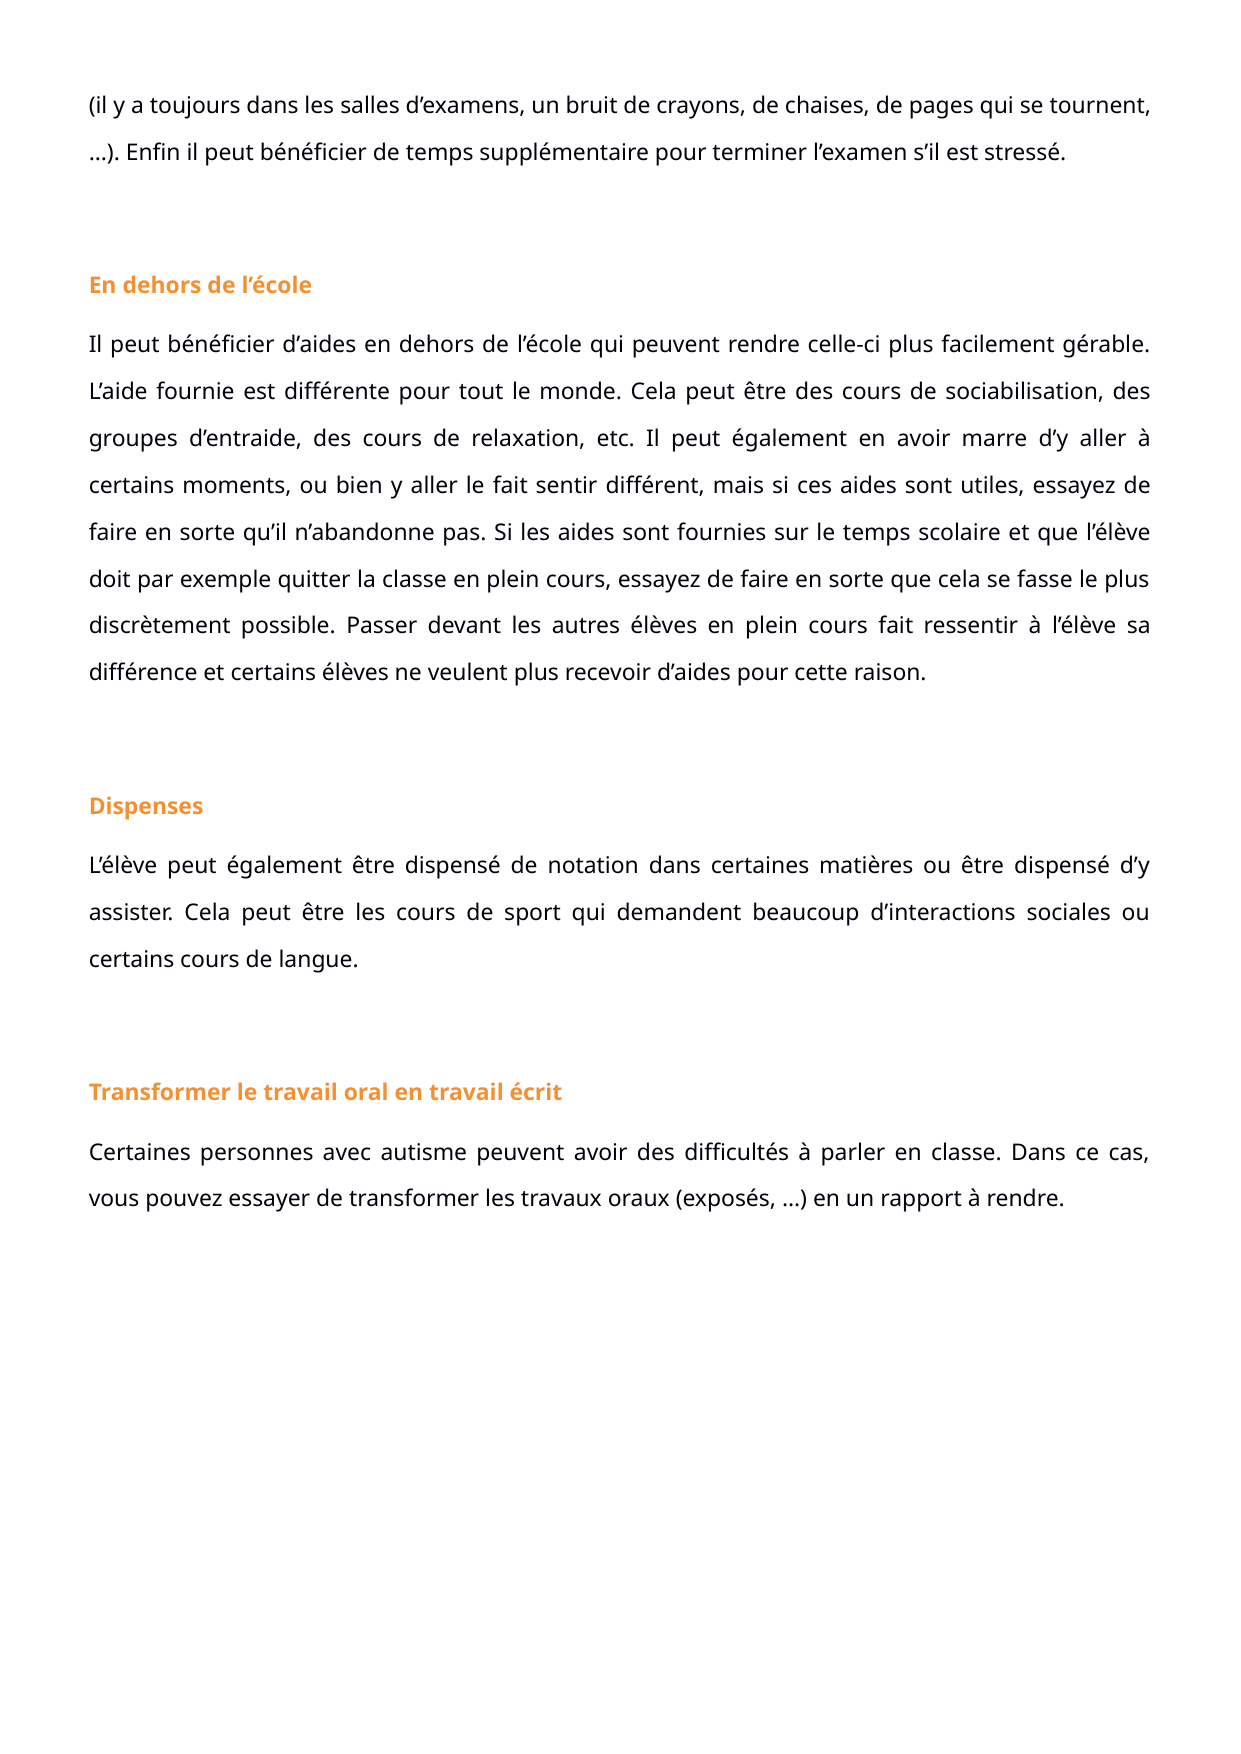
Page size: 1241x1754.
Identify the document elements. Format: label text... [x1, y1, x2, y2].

text Il peut bénéficier d’aides en dehors de l’école qui peuvent rendre celle-ci plus facilement gérable. L’aide fournie est différente pour tout le monde. Cela peut être des cours de sociabilisation, des groupes d’entraide, des cours de relaxation, etc. Il peut également en avoir marre d’y aller à certains moments, ou bien y aller le fait sentir différent, mais si ces aides sont utiles, essayez de faire en sorte qu’il n’abandonne pas. Si les aides sont fournies sur le temps scolaire et que l’élève doit par exemple quitter la classe en plein cours, essayez de faire en sorte que cela se fasse le plus discrètement possible. Passer devant les autres élèves en plein cours fait ressentir à l’élève sa différence et certains élèves ne veulent plus recevoir d’aides pour cette raison. [88, 328, 1152, 687]
subtitle En dehors de l’école [88, 269, 1152, 300]
text (il y a toujours dans les salles d’examens, un bruit de crayons, de chaises, de pages qui se tournent, …). Enfin il peut bénéficier de temps supplémentaire pour terminer l’examen s’il est stressé. [88, 88, 1152, 167]
text Certaines personnes avec autisme peuvent avoir des difficultés à parler en classe. Dans ce cas, vous pouvez essayer de transformer les travaux oraux (exposés, …) en un rapport à rendre. [88, 1135, 1152, 1213]
subtitle Transformer le travail oral en travail écrit [88, 1076, 1152, 1107]
subtitle Dispenses [88, 789, 1152, 821]
text L’élève peut également être dispensé de notation dans certaines matières ou être dispensé d’y assister. Cela peut être les cours de sport qui demandent beaucoup d’interactions sociales ou certains cours de langue. [88, 849, 1152, 974]
